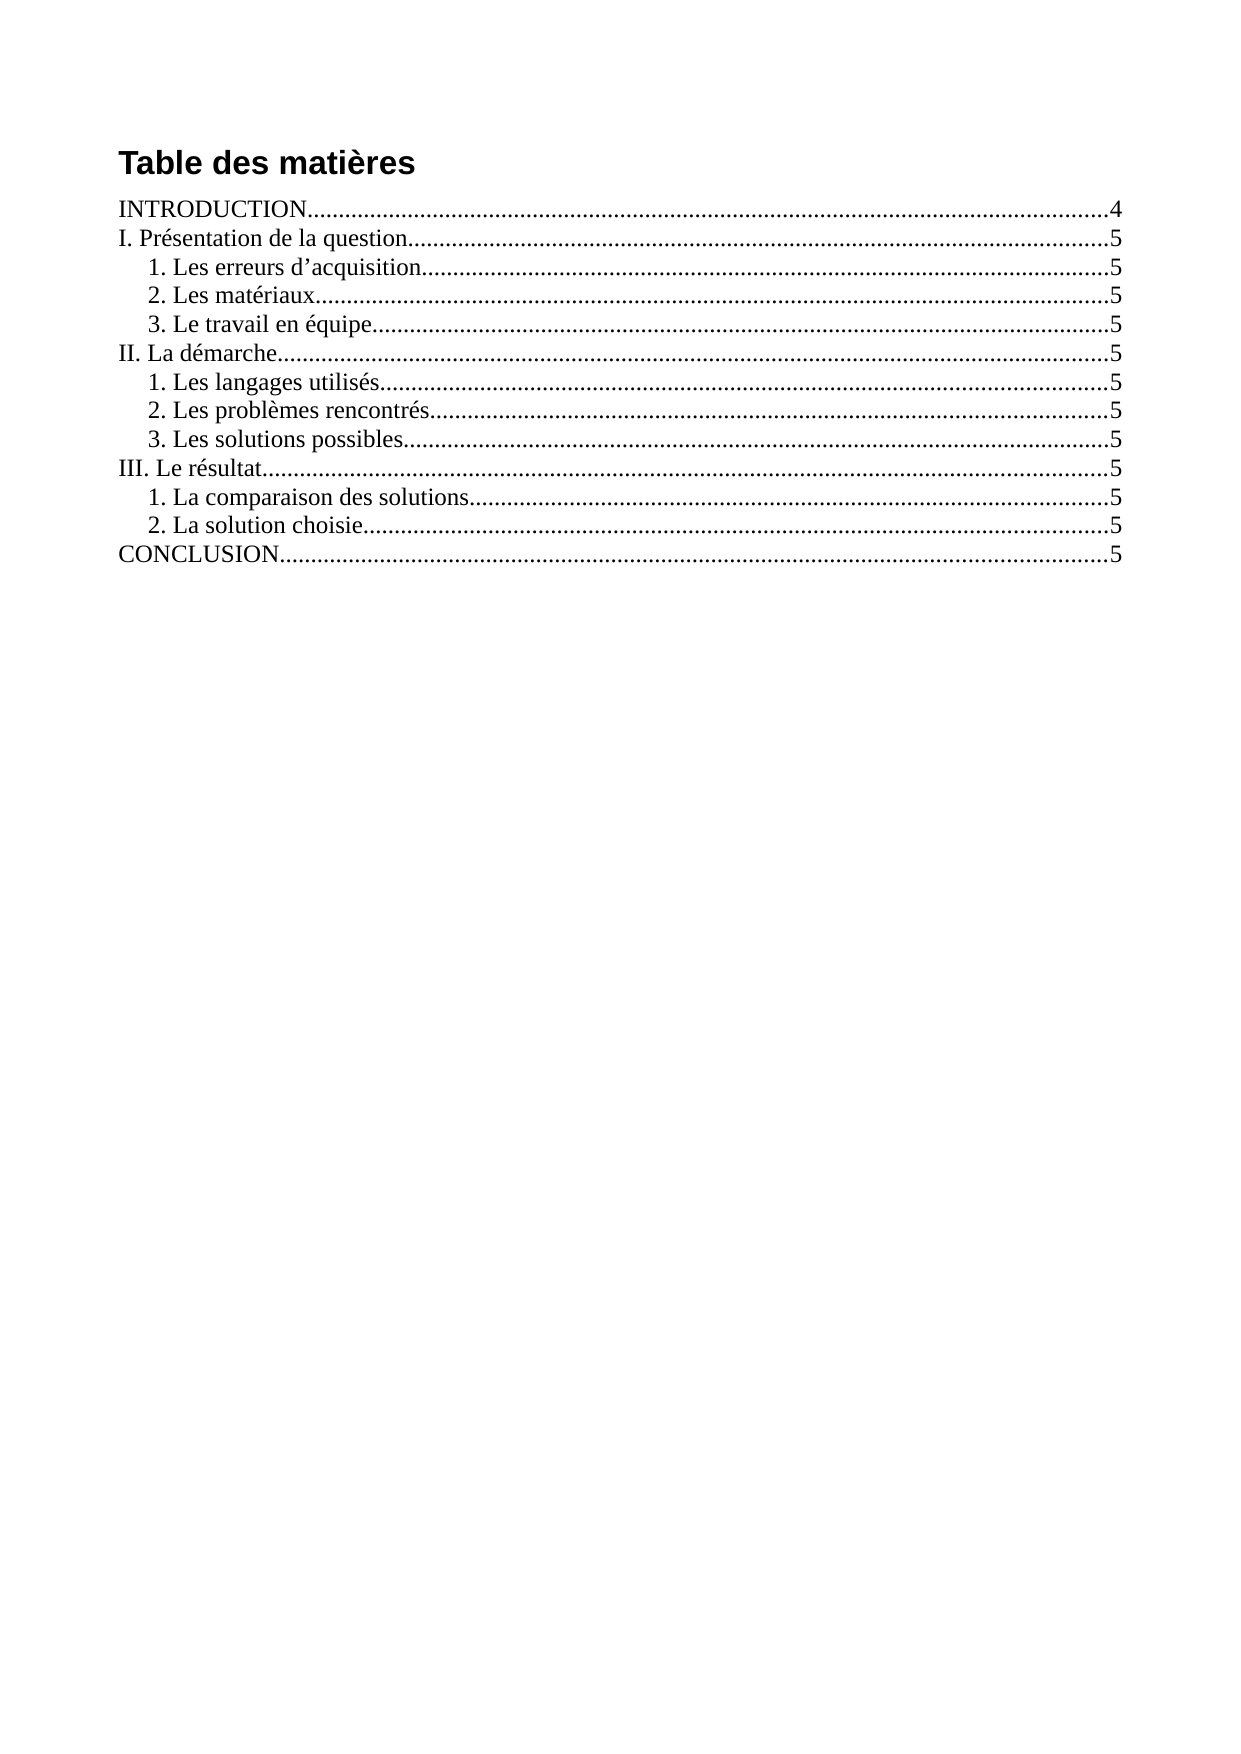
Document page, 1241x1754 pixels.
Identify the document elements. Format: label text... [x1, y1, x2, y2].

text II. La démarche 5 [118, 338, 1122, 367]
text 2. Les problèmes rencontrés 5 [148, 395, 1122, 424]
text I. Présentation de la question 5 [118, 223, 1122, 252]
text 3. Le travail en équipe 5 [148, 309, 1122, 338]
text 2. La solution choisie 5 [148, 510, 1122, 539]
text 2. Les matériaux 5 [148, 280, 1122, 309]
text 1. Les langages utilisés 5 [148, 367, 1122, 395]
text INTRODUCTION 4 [118, 194, 1122, 223]
text 3. Les solutions possibles 5 [148, 424, 1122, 453]
text III. Le résultat 5 [118, 453, 1122, 482]
text 1. La comparaison des solutions 5 [148, 482, 1122, 510]
subtitle Table des matières [118, 143, 1122, 182]
text CONCLUSION 5 [118, 539, 1122, 568]
text 1. Les erreurs d’acquisition 5 [148, 252, 1122, 280]
